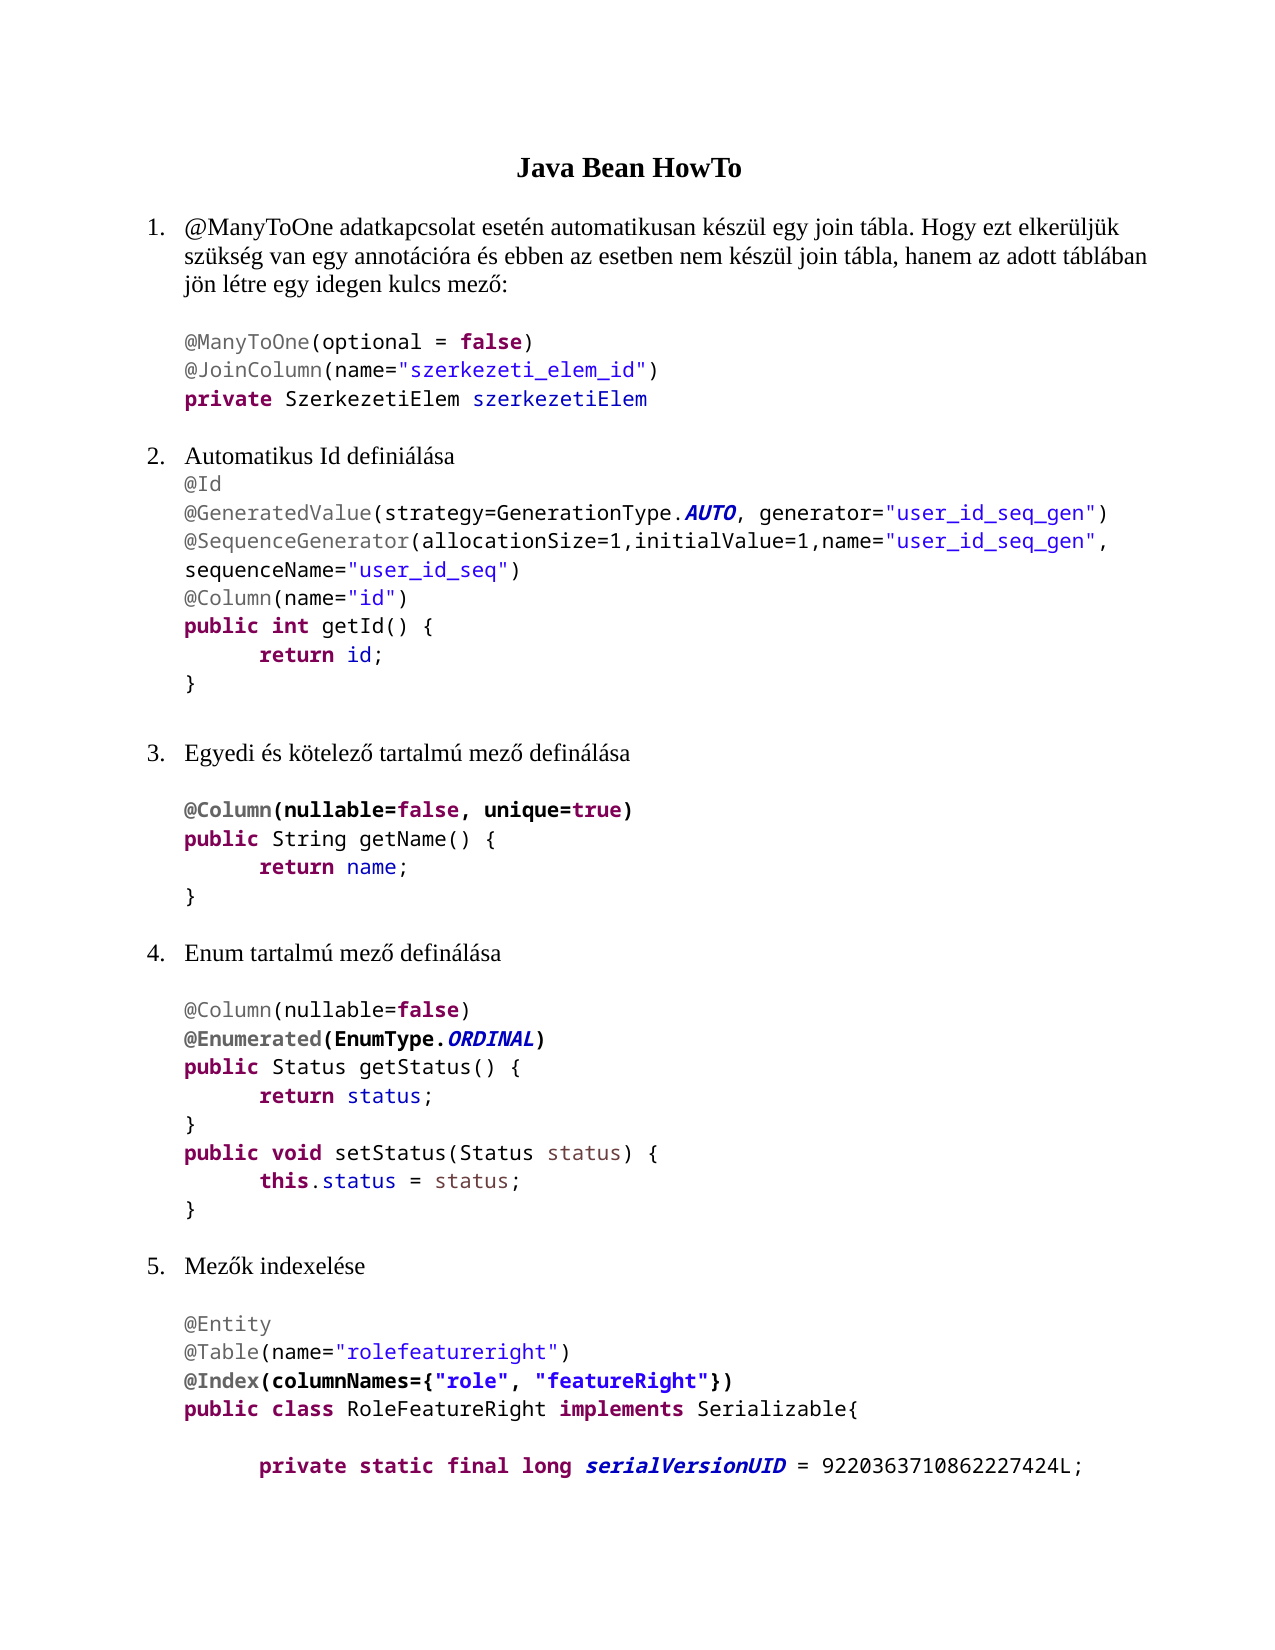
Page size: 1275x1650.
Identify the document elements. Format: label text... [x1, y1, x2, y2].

text this.status = status; [109, 1166, 1149, 1194]
text private static final long serialVersionUID = 9220363710862227424L; [184, 1451, 1149, 1479]
text @Column(name="id") [184, 583, 1149, 612]
text } [109, 1194, 1149, 1223]
text } [184, 668, 1149, 697]
text } [109, 1109, 1149, 1138]
text @Entity [109, 1309, 1149, 1337]
text return name; [109, 852, 1149, 881]
text public Status getStatus() { [109, 1052, 1149, 1081]
text @Enumerated(EnumType.ORDINAL) [109, 1024, 1149, 1052]
text @Table(name="rolefeatureright") [184, 1337, 1149, 1366]
text @GeneratedValue(strategy=GenerationType.AUTO, generator="user_id_seq_gen") [184, 498, 1149, 526]
list Mezők indexelése [147, 1251, 1149, 1280]
text @ManyToOne(optional = false) [184, 327, 1149, 355]
text @JoinColumn(name="szerkezeti_elem_id") [184, 355, 1149, 384]
text @Id [184, 469, 1149, 498]
text public class RoleFeatureRight implements Serializable{ [184, 1394, 1149, 1423]
text } [109, 881, 1149, 909]
text public int getId() { [184, 612, 1149, 640]
text @SequenceGenerator(allocationSize=1,initialValue=1,name="user_id_seq_gen", sequenceName="user_id_seq") [184, 526, 1149, 583]
text @Index(columnNames={"role", "featureRight"}) [184, 1366, 1149, 1394]
list @ManyToOne adatkapcsolat esetén automatikusan készül egy join tábla. Hogy ezt elkerüljük szükség van egy annotációra és ebben az esetben nem készül join tábla, hanem az adott táblában jön létre egy idegen kulcs mező: [147, 212, 1149, 298]
text public String getName() { [109, 824, 1149, 852]
list Automatikus Id definiálása [147, 441, 1149, 469]
text Java Bean HowTo [109, 150, 1149, 183]
text private SzerkezetiElem szerkezetiElem [184, 384, 1149, 412]
text @Column(nullable=false, unique=true) [109, 795, 1149, 824]
text return status; [109, 1081, 1149, 1109]
list Enum tartalmú mező definálása [147, 938, 1149, 967]
list Egyedi és kötelező tartalmú mező definálása [147, 738, 1149, 767]
text @Column(nullable=false) [109, 995, 1149, 1024]
text public void setStatus(Status status) { [109, 1138, 1149, 1166]
text return id; [184, 640, 1149, 668]
